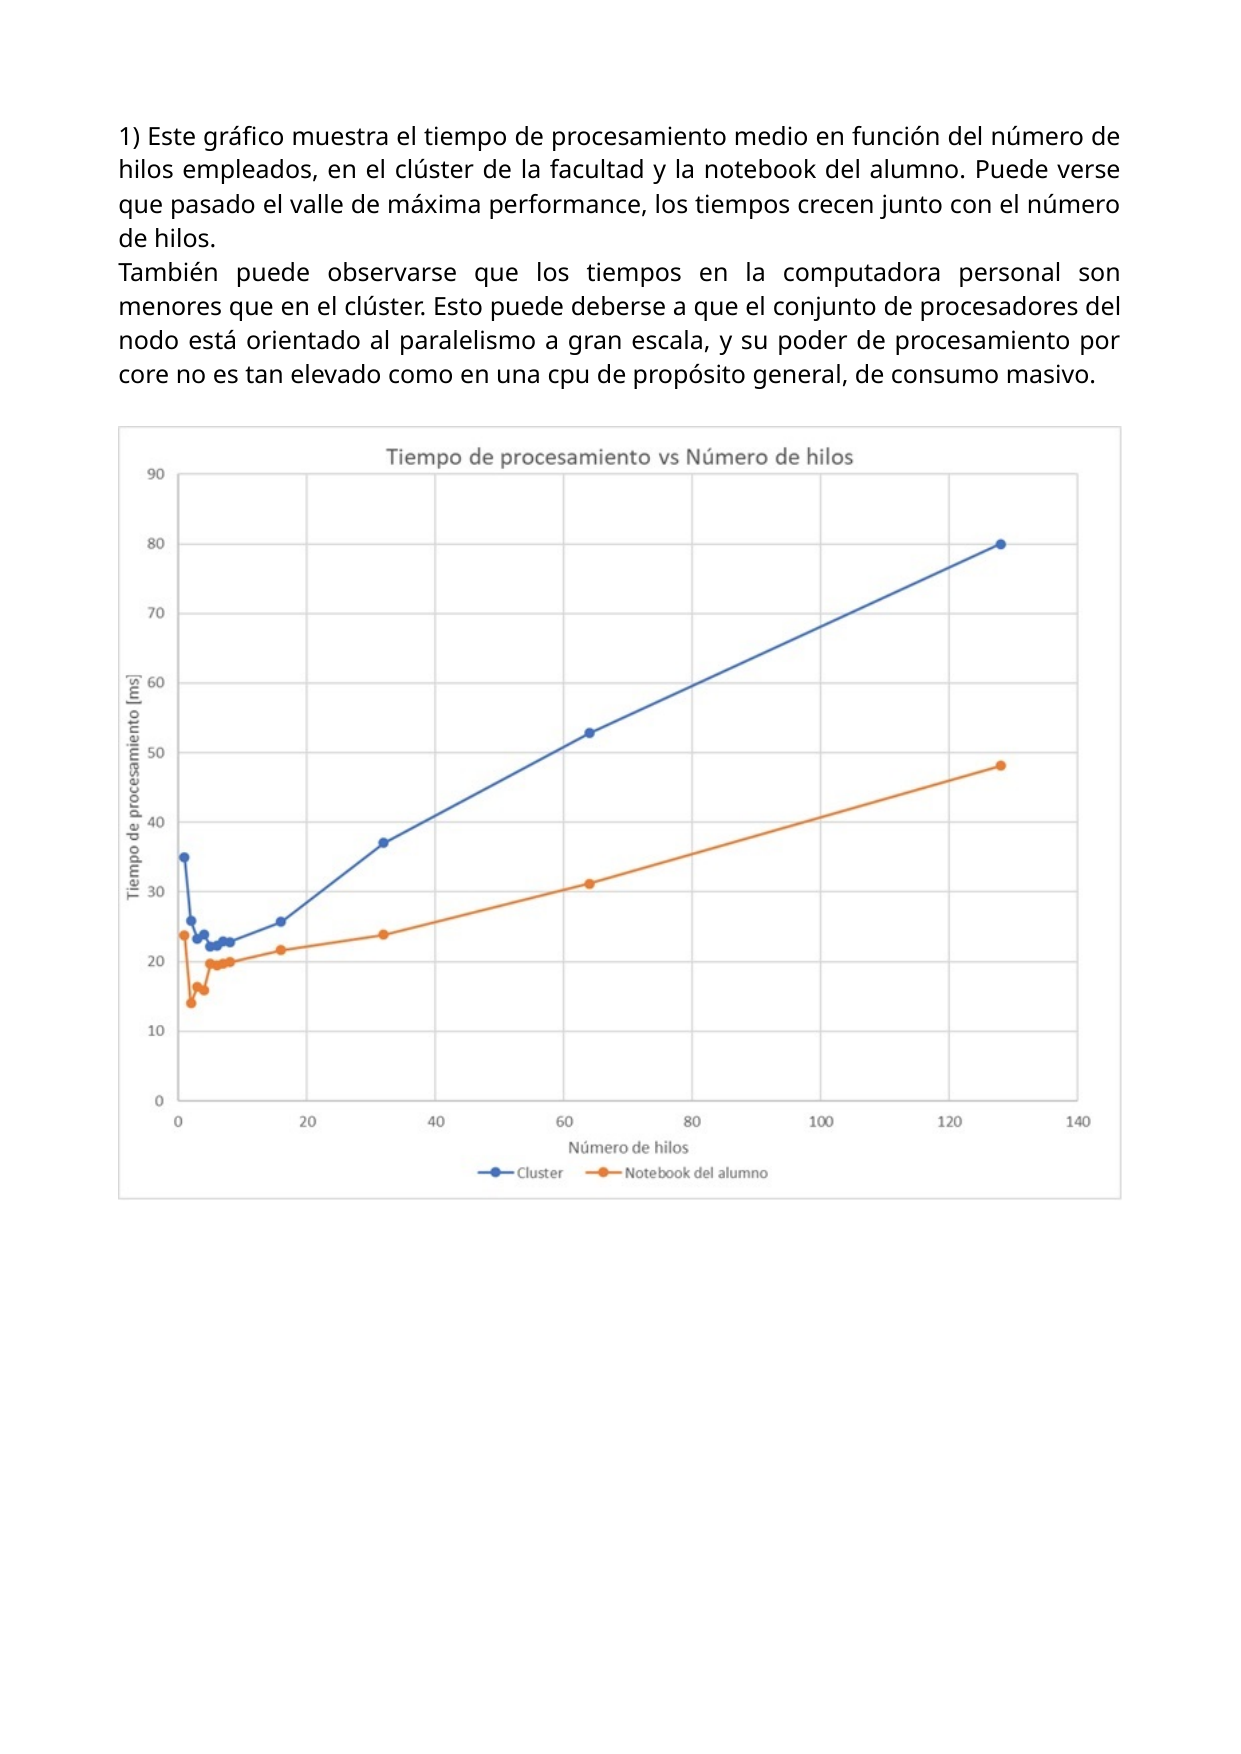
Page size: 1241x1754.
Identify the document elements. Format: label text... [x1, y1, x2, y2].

picture [118, 426, 1123, 1201]
text 1) Este gráfico muestra el tiempo de procesamiento medio en función del número de hilos empleados, en el clúster de la facultad y la notebook del alumno. Puede verse que pasado el valle de máxima performance, los tiempos crecen junto con el número de hilos. [118, 118, 1122, 254]
text También puede observarse que los tiempos en la computadora personal son menores que en el clúster. Esto puede deberse a que el conjunto de procesadores del nodo está orientado al paralelismo a gran escala, y su poder de procesamiento por core no es tan elevado como en una cpu de propósito general, de consumo masivo. [118, 254, 1122, 391]
